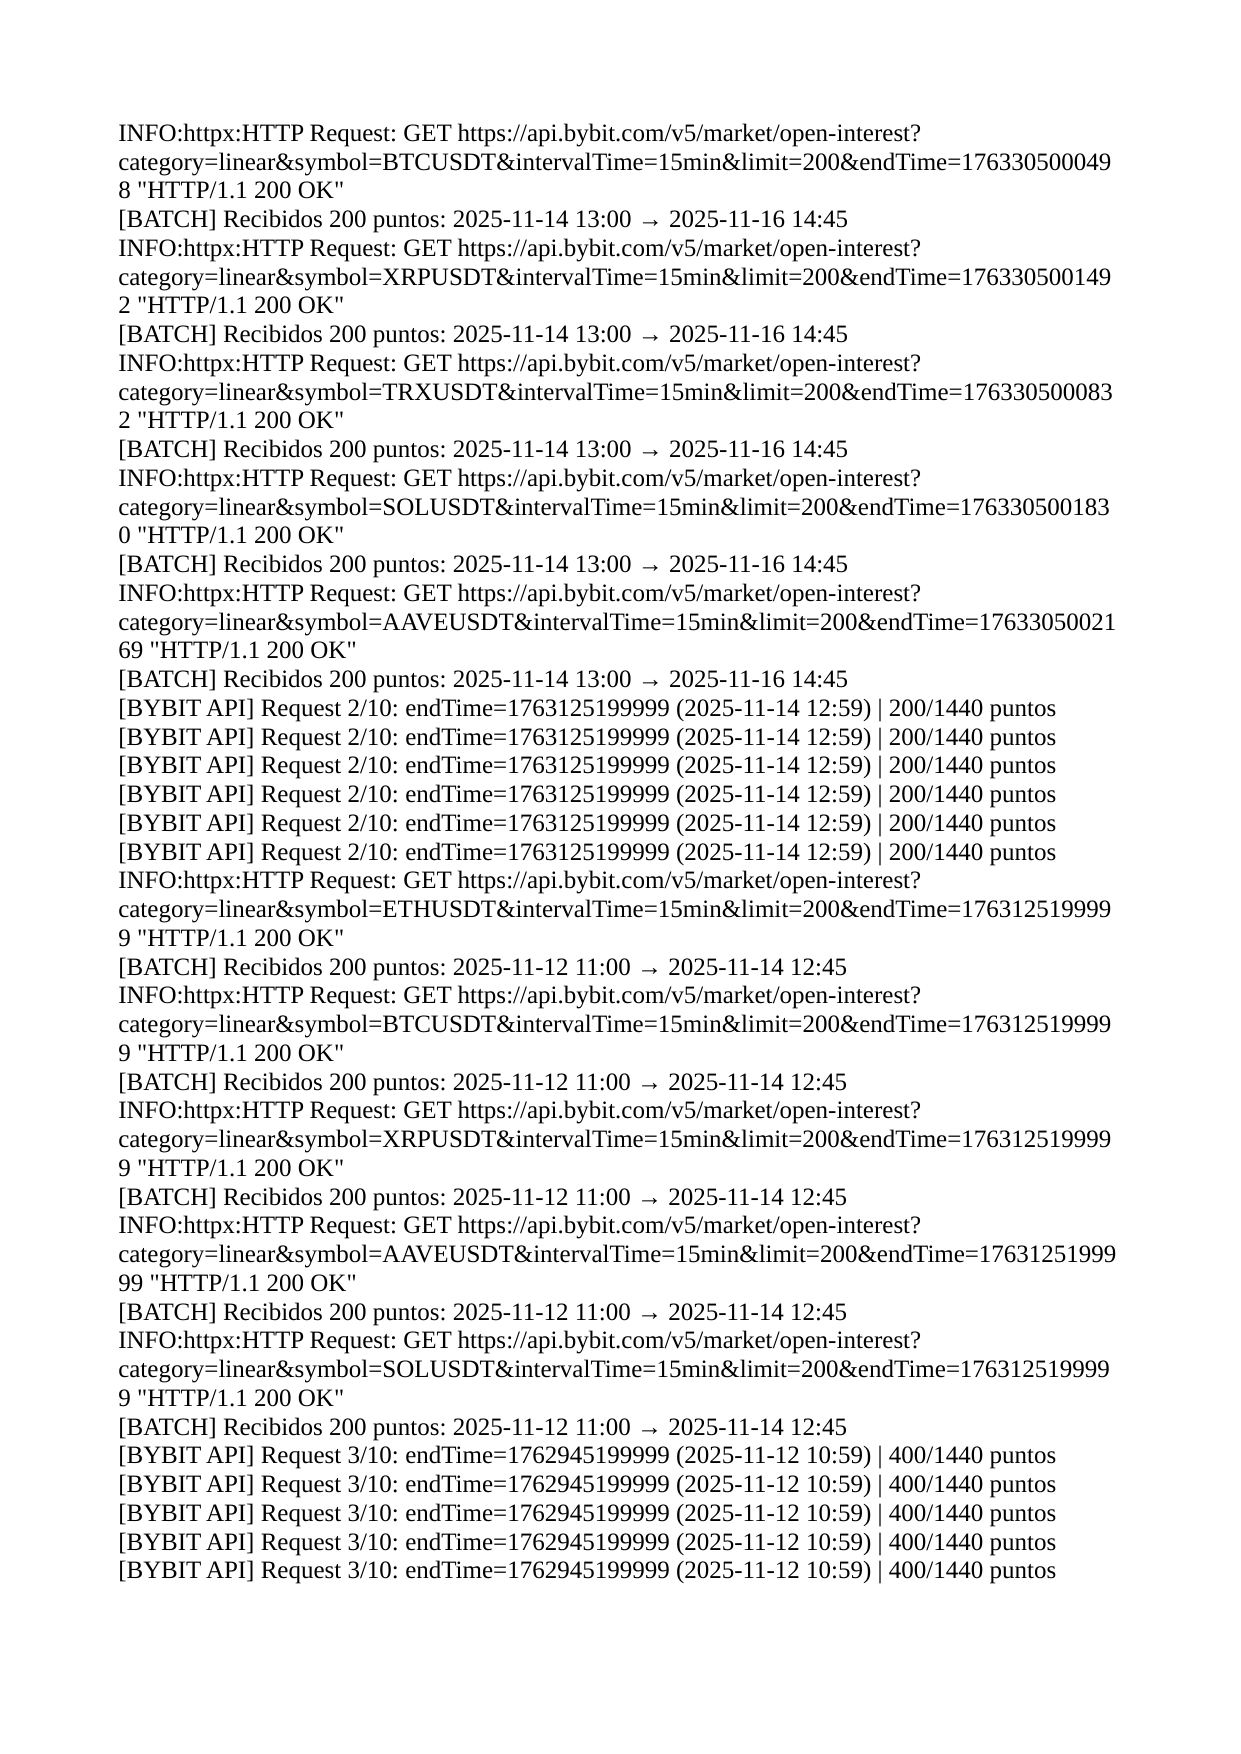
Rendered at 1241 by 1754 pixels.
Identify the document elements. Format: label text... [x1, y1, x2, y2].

text [BYBIT API] Request 2/10: endTime=1763125199999 (2025-11-14 12:59) | 200/1440 puntos [118, 751, 1122, 779]
text INFO:httpx:HTTP Request: GET https://api.bybit.com/v5/market/open-interest?category=linear&symbol=AAVEUSDT&intervalTime=15min&limit=200&endTime=1763125199999 "HTTP/1.1 200 OK" [118, 1211, 1122, 1297]
text [BATCH] Recibidos 200 puntos: 2025-11-14 13:00 → 2025-11-16 14:45 [118, 204, 1122, 233]
text [BYBIT API] Request 3/10: endTime=1762945199999 (2025-11-12 10:59) | 400/1440 puntos [118, 1441, 1122, 1469]
text [BYBIT API] Request 2/10: endTime=1763125199999 (2025-11-14 12:59) | 200/1440 puntos [118, 837, 1122, 866]
text [BYBIT API] Request 2/10: endTime=1763125199999 (2025-11-14 12:59) | 200/1440 puntos [118, 722, 1122, 751]
text INFO:httpx:HTTP Request: GET https://api.bybit.com/v5/market/open-interest?category=linear&symbol=XRPUSDT&intervalTime=15min&limit=200&endTime=1763305001492 "HTTP/1.1 200 OK" [118, 233, 1122, 319]
text INFO:httpx:HTTP Request: GET https://api.bybit.com/v5/market/open-interest?category=linear&symbol=ETHUSDT&intervalTime=15min&limit=200&endTime=1763125199999 "HTTP/1.1 200 OK" [118, 866, 1122, 952]
text [BATCH] Recibidos 200 puntos: 2025-11-12 11:00 → 2025-11-14 12:45 [118, 1412, 1122, 1441]
text [BYBIT API] Request 3/10: endTime=1762945199999 (2025-11-12 10:59) | 400/1440 puntos [118, 1527, 1122, 1556]
text [BATCH] Recibidos 200 puntos: 2025-11-14 13:00 → 2025-11-16 14:45 [118, 549, 1122, 578]
text [BATCH] Recibidos 200 puntos: 2025-11-12 11:00 → 2025-11-14 12:45 [118, 1067, 1122, 1096]
text [BYBIT API] Request 2/10: endTime=1763125199999 (2025-11-14 12:59) | 200/1440 puntos [118, 693, 1122, 722]
text [BATCH] Recibidos 200 puntos: 2025-11-12 11:00 → 2025-11-14 12:45 [118, 1182, 1122, 1211]
text [BYBIT API] Request 2/10: endTime=1763125199999 (2025-11-14 12:59) | 200/1440 puntos [118, 808, 1122, 837]
text [BYBIT API] Request 3/10: endTime=1762945199999 (2025-11-12 10:59) | 400/1440 puntos [118, 1556, 1122, 1584]
text INFO:httpx:HTTP Request: GET https://api.bybit.com/v5/market/open-interest?category=linear&symbol=SOLUSDT&intervalTime=15min&limit=200&endTime=1763125199999 "HTTP/1.1 200 OK" [118, 1326, 1122, 1412]
text [BATCH] Recibidos 200 puntos: 2025-11-12 11:00 → 2025-11-14 12:45 [118, 1297, 1122, 1326]
text [BATCH] Recibidos 200 puntos: 2025-11-14 13:00 → 2025-11-16 14:45 [118, 664, 1122, 693]
text [BYBIT API] Request 3/10: endTime=1762945199999 (2025-11-12 10:59) | 400/1440 puntos [118, 1469, 1122, 1498]
text INFO:httpx:HTTP Request: GET https://api.bybit.com/v5/market/open-interest?category=linear&symbol=TRXUSDT&intervalTime=15min&limit=200&endTime=1763305000832 "HTTP/1.1 200 OK" [118, 348, 1122, 434]
text [BATCH] Recibidos 200 puntos: 2025-11-12 11:00 → 2025-11-14 12:45 [118, 952, 1122, 981]
text INFO:httpx:HTTP Request: GET https://api.bybit.com/v5/market/open-interest?category=linear&symbol=SOLUSDT&intervalTime=15min&limit=200&endTime=1763305001830 "HTTP/1.1 200 OK" [118, 463, 1122, 549]
text [BYBIT API] Request 2/10: endTime=1763125199999 (2025-11-14 12:59) | 200/1440 puntos [118, 779, 1122, 808]
text INFO:httpx:HTTP Request: GET https://api.bybit.com/v5/market/open-interest?category=linear&symbol=BTCUSDT&intervalTime=15min&limit=200&endTime=1763305000498 "HTTP/1.1 200 OK" [118, 118, 1122, 204]
text INFO:httpx:HTTP Request: GET https://api.bybit.com/v5/market/open-interest?category=linear&symbol=XRPUSDT&intervalTime=15min&limit=200&endTime=1763125199999 "HTTP/1.1 200 OK" [118, 1096, 1122, 1182]
text [BATCH] Recibidos 200 puntos: 2025-11-14 13:00 → 2025-11-16 14:45 [118, 319, 1122, 348]
text [BYBIT API] Request 3/10: endTime=1762945199999 (2025-11-12 10:59) | 400/1440 puntos [118, 1498, 1122, 1527]
text INFO:httpx:HTTP Request: GET https://api.bybit.com/v5/market/open-interest?category=linear&symbol=BTCUSDT&intervalTime=15min&limit=200&endTime=1763125199999 "HTTP/1.1 200 OK" [118, 981, 1122, 1067]
text [BATCH] Recibidos 200 puntos: 2025-11-14 13:00 → 2025-11-16 14:45 [118, 434, 1122, 463]
text INFO:httpx:HTTP Request: GET https://api.bybit.com/v5/market/open-interest?category=linear&symbol=AAVEUSDT&intervalTime=15min&limit=200&endTime=1763305002169 "HTTP/1.1 200 OK" [118, 578, 1122, 664]
